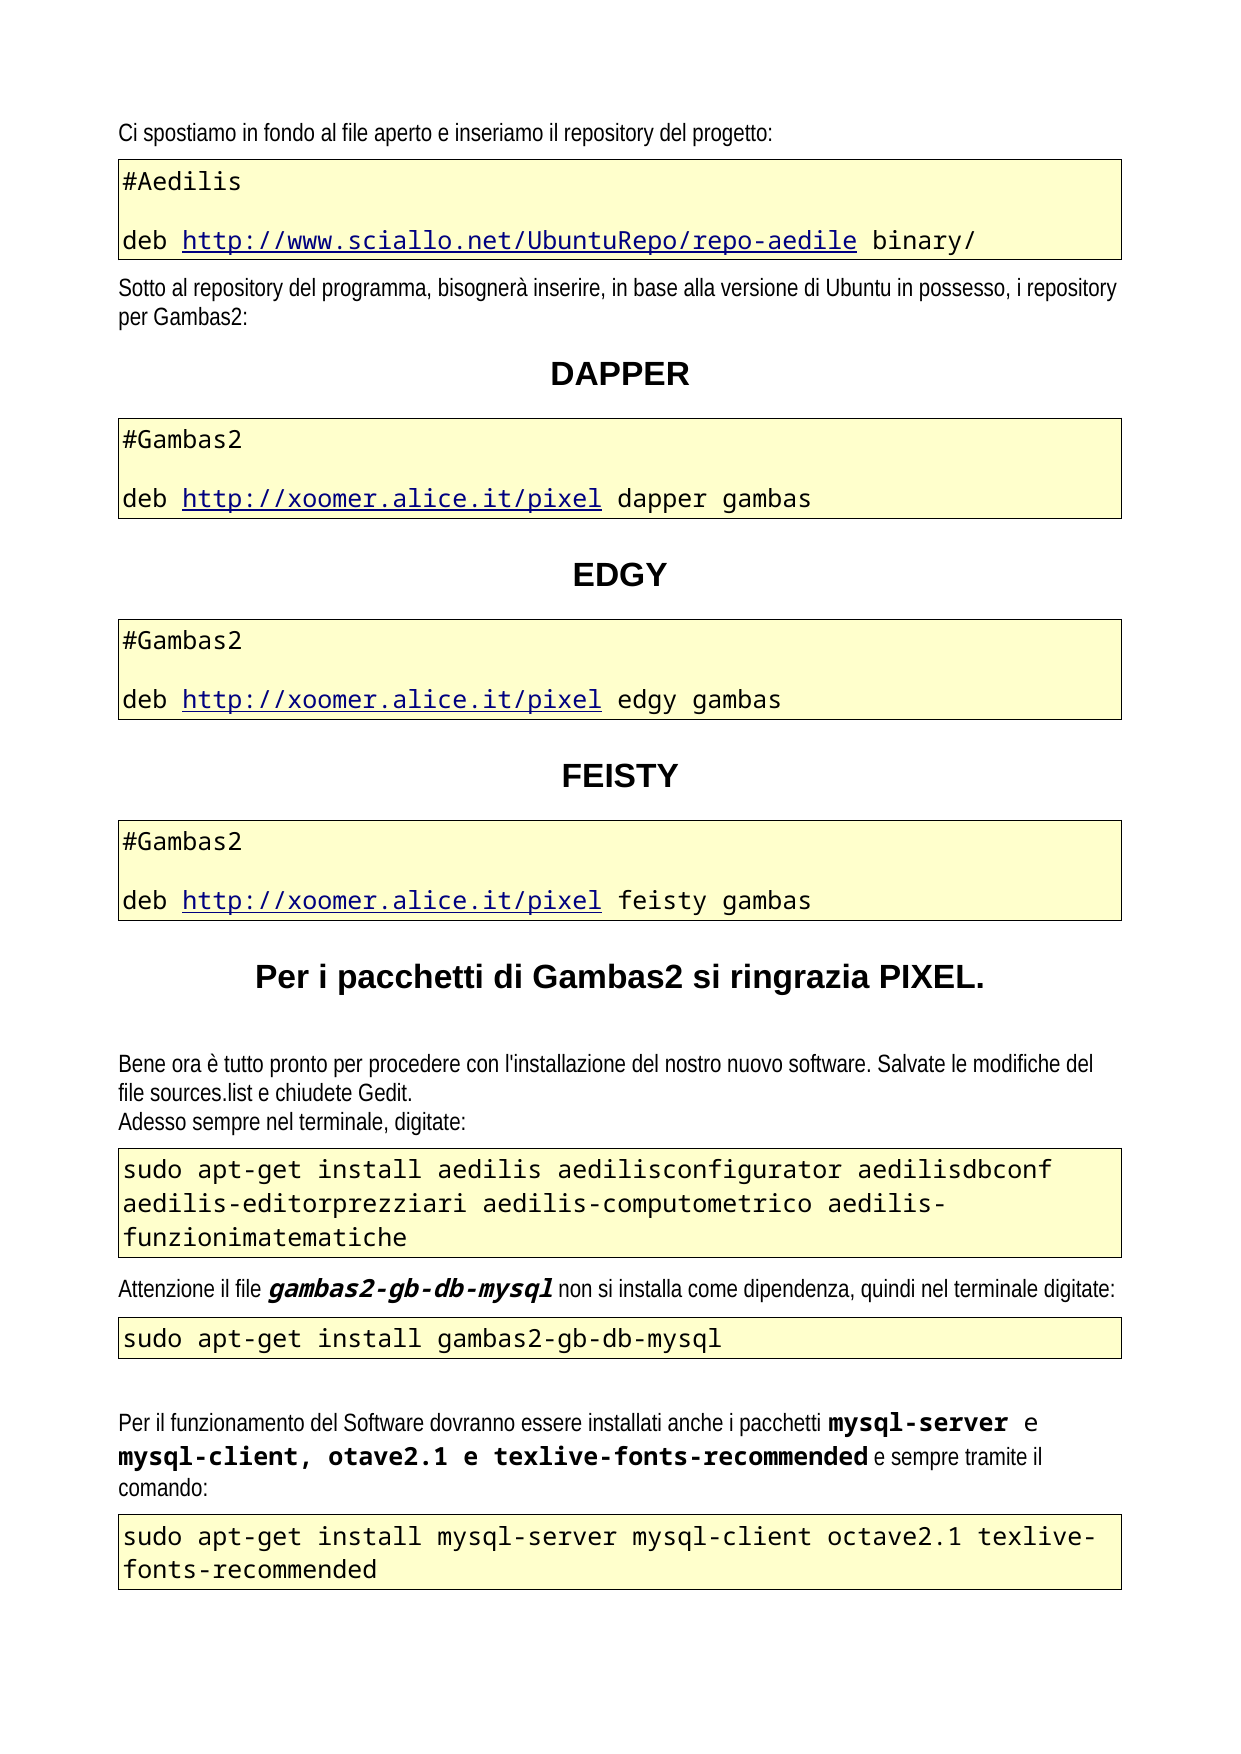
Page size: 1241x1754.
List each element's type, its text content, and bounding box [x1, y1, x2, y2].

subtitle DAPPER [118, 355, 1122, 393]
text sudo apt-get install gambas2-gb-db-mysql [119, 1318, 1121, 1358]
subtitle EDGY [118, 556, 1122, 594]
text deb http://xoomer.alice.it/pixel feisty gambas [119, 879, 1121, 920]
text sudo apt-get install mysql-server mysql-client octave2.1 texlive-fonts-recommended [119, 1515, 1121, 1589]
text deb http://xoomer.alice.it/pixel dapper gambas [119, 477, 1121, 518]
text #Gambas2 [119, 821, 1121, 858]
text Bene ora è tutto pronto per procedere con l'installazione del nostro nuovo software. Salvate le modifiche del file sources.list e chiudete Gedit. [118, 1049, 1122, 1107]
text Per il funzionamento del Software dovranno essere installati anche i pacchetti mysql-server e mysql-client, otave2.1 e texlive-fonts-recommended e sempre tramite il comando: [118, 1405, 1122, 1502]
text Sotto al repository del programma, bisognerà inserire, in base alla versione di Ubuntu in possesso, i repository per Gambas2: [118, 273, 1122, 330]
text #Gambas2 [119, 419, 1121, 456]
subtitle Per i pacchetti di Gambas2 si ringrazia PIXEL. [118, 958, 1122, 996]
text #Aedilis [119, 160, 1121, 197]
text sudo apt-get install aedilis aedilisconfigurator aedilisdbconf aedilis-editorprezziari aedilis-computometrico aedilis-funzionimatematiche [119, 1149, 1121, 1257]
text Attenzione il file gambas2-gb-db-mysql non si installa come dipendenza, quindi nel terminale digitate: [118, 1270, 1122, 1304]
text Adesso sempre nel terminale, digitate: [118, 1107, 1122, 1135]
text deb http://www.sciallo.net/UbuntuRepo/repo-aedile binary/ [119, 218, 1121, 259]
text #Gambas2 [119, 620, 1121, 657]
subtitle FEISTY [118, 757, 1122, 795]
text Ci spostiamo in fondo al file aperto e inseriamo il repository del progetto: [118, 118, 1122, 147]
text deb http://xoomer.alice.it/pixel edgy gambas [119, 678, 1121, 719]
